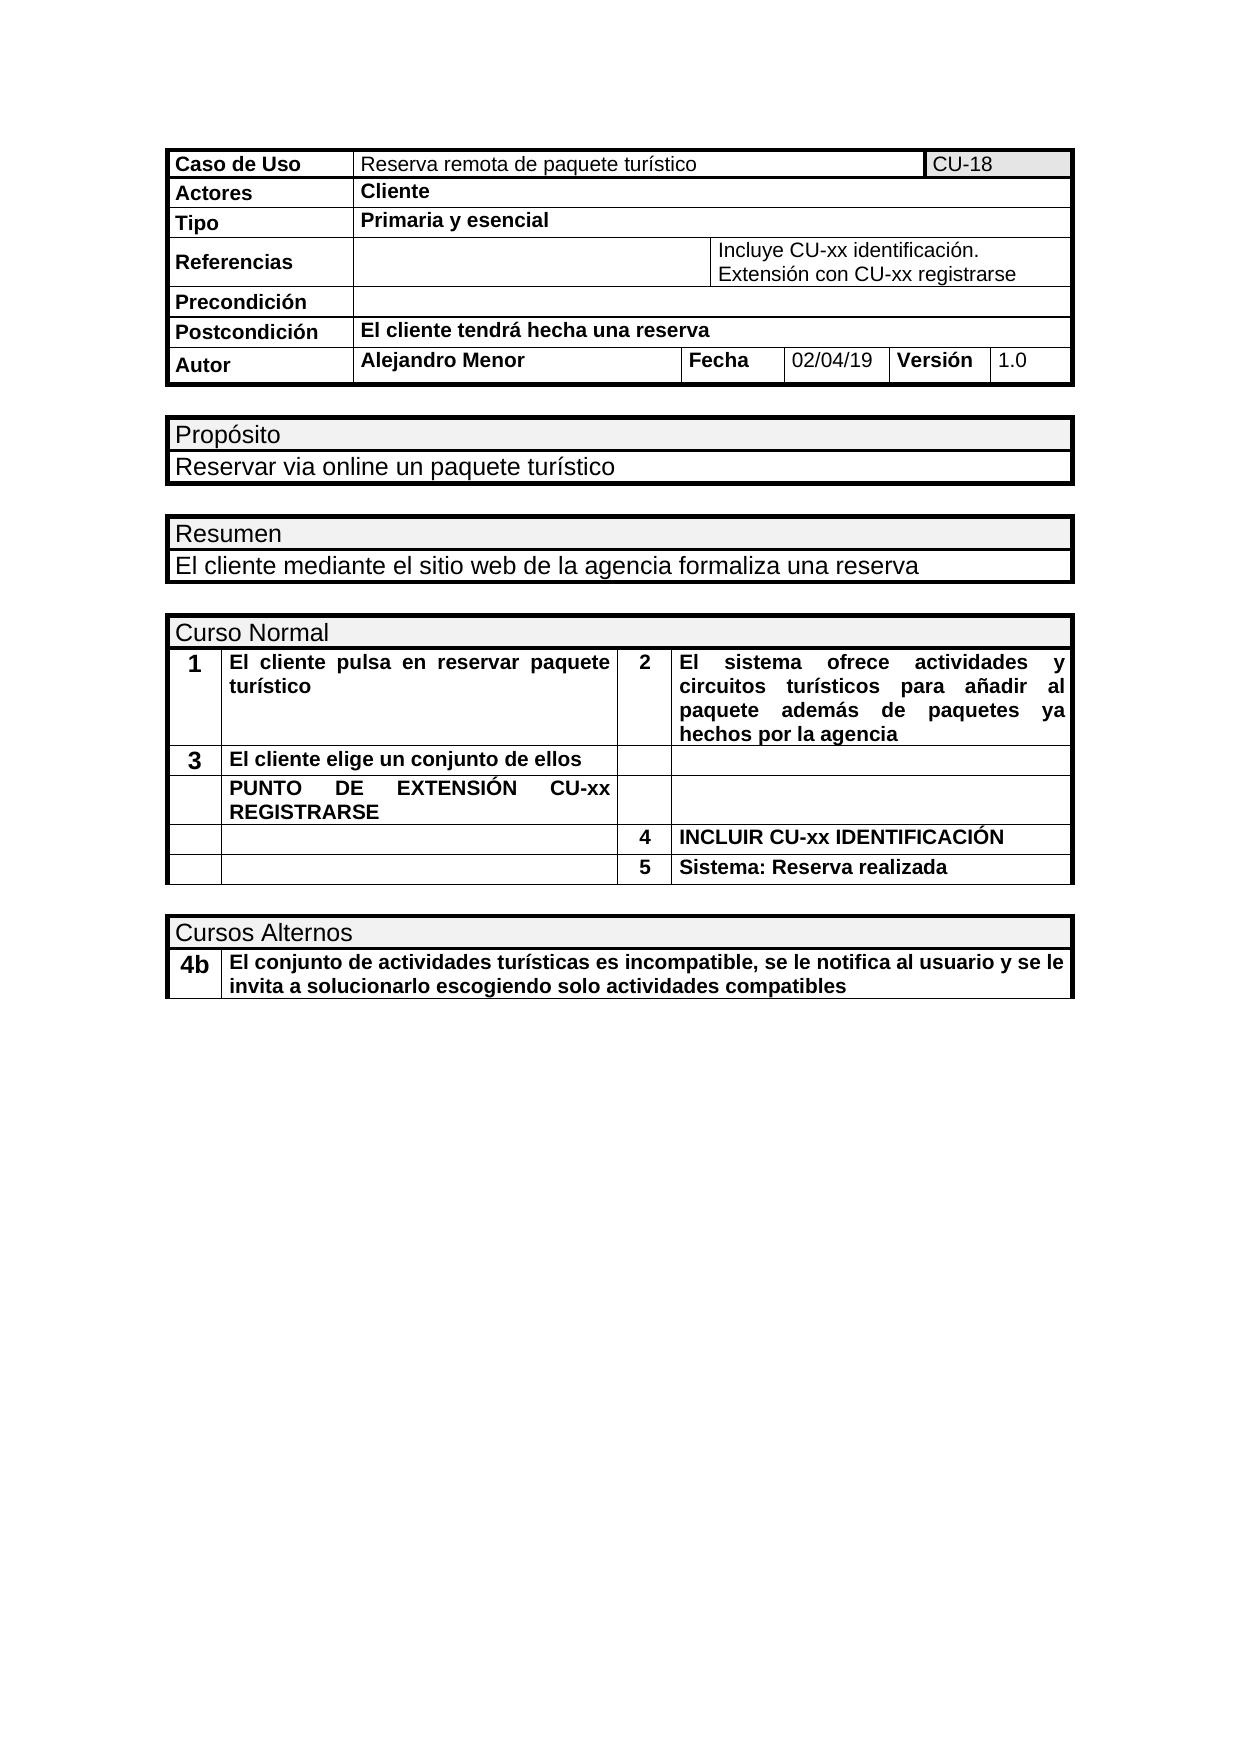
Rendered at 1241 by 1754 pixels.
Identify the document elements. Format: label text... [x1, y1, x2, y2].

table_cell [170, 825, 221, 854]
table_cell El cliente mediante el sitio web de la agencia formaliza una reserva [170, 551, 1070, 579]
table_cell El sistema ofrece actividades y circuitos turísticos para añadir al paquete además de paquetes ya hechos por la agencia [672, 650, 1070, 745]
table_cell 1 [170, 650, 221, 745]
table_header Propósito [170, 420, 1070, 449]
table_cell Reservar via online un paquete turístico [170, 452, 1070, 481]
table_cell [354, 287, 1070, 316]
table_header Curso Normal [170, 618, 1070, 646]
table_cell [672, 746, 1070, 775]
table_cell El conjunto de actividades turísticas es incompatible, se le notifica al usuario y se le invita a solucionarlo escogiendo solo actividades compatibles [222, 950, 1070, 998]
table_cell El cliente elige un conjunto de ellos [222, 746, 617, 775]
table_cell 4b [170, 950, 221, 998]
table_cell Incluye CU-xx identificación. Extensión con CU-xx registrarse [711, 238, 1070, 286]
table_cell 2 [618, 650, 671, 745]
table_cell 1.0 [991, 348, 1070, 382]
table_cell Actores [170, 179, 353, 207]
table_header Resumen [170, 519, 1070, 548]
table_header Caso de Uso [170, 152, 353, 176]
table_cell [618, 776, 671, 824]
table_cell [222, 825, 617, 854]
table_cell Alejandro Menor [354, 348, 681, 382]
table_cell El cliente pulsa en reservar paquete turístico [222, 650, 617, 745]
table_cell Postcondición [170, 318, 353, 347]
table_cell 3 [170, 746, 221, 775]
table_cell Tipo [170, 208, 353, 237]
table_cell [170, 855, 221, 884]
table_cell [222, 855, 617, 884]
table_cell 4 [618, 825, 671, 854]
table_header CU-18 [927, 152, 1070, 176]
table_cell [672, 776, 1070, 824]
table_cell Versión [890, 348, 990, 382]
table_cell Fecha [682, 348, 784, 382]
table_cell [354, 238, 710, 286]
table_cell 02/04/19 [785, 348, 889, 382]
table_cell Precondición [170, 287, 353, 316]
table_header Reserva remota de paquete turístico [354, 152, 923, 176]
table_cell INCLUIR CU-xx IDENTIFICACIÓN [672, 825, 1070, 854]
table_cell El cliente tendrá hecha una reserva [354, 318, 1070, 347]
table_cell [618, 746, 671, 775]
table_cell [170, 776, 221, 824]
table_cell Referencias [170, 238, 353, 286]
table_cell 5 [618, 855, 671, 884]
table_cell Primaria y esencial [354, 208, 1070, 237]
table_header Cursos Alternos [170, 918, 1070, 947]
table_cell Sistema: Reserva realizada [672, 855, 1070, 884]
table_cell Cliente [354, 179, 1070, 207]
table_cell Autor [170, 348, 353, 382]
table_cell PUNTO DE EXTENSIÓN CU-xx REGISTRARSE [222, 776, 617, 824]
